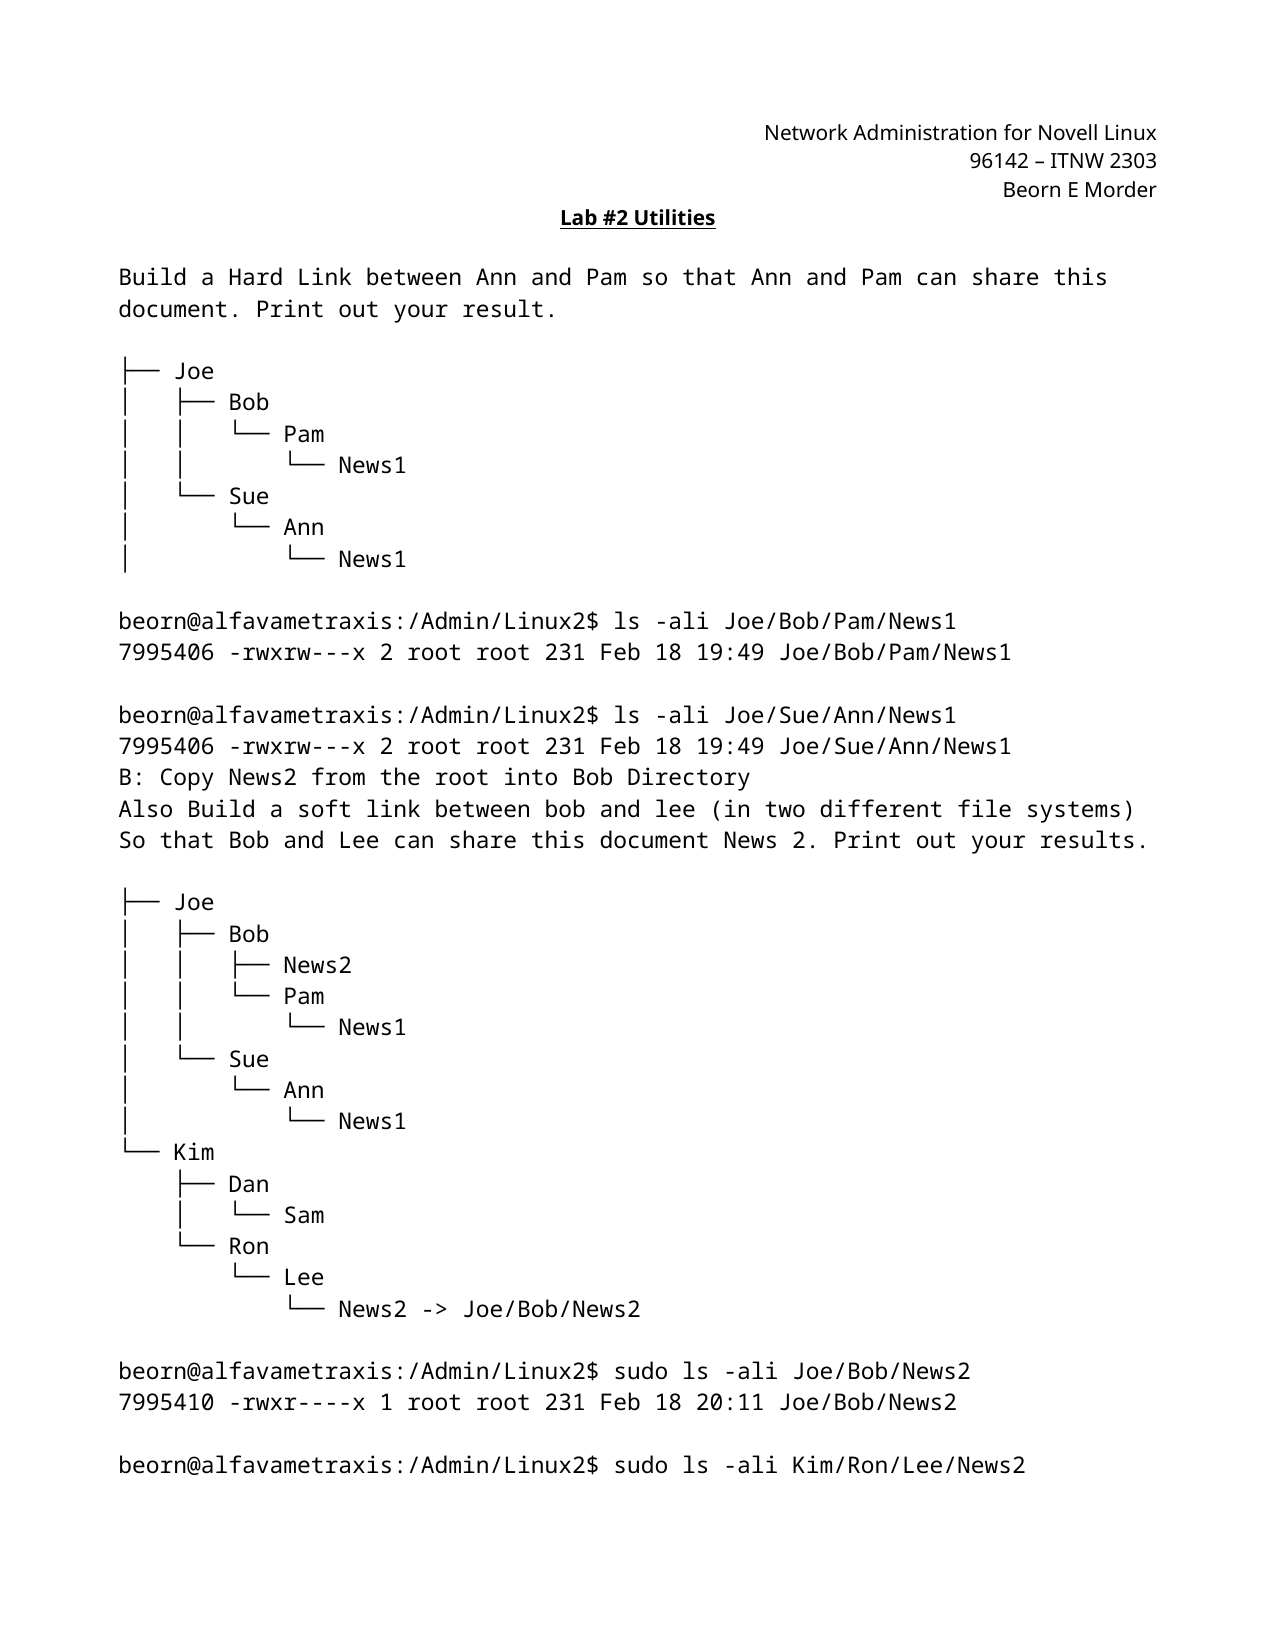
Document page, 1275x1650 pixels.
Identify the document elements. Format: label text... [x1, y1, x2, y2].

text 7995406 -rwxrw---x 2 root root 231 Feb 18 19:49 Joe/Sue/Ann/News1 [118, 730, 1157, 761]
text ├── Joe [118, 355, 1157, 386]
text │ └── News1 [118, 543, 1157, 574]
text ├── Joe [118, 886, 1157, 918]
text └── Lee [118, 1261, 1157, 1293]
text So that Bob and Lee can share this document News 2. Print out your results. [118, 824, 1157, 855]
text 7995410 -rwxr----x 1 root root 231 Feb 18 20:11 Joe/Bob/News2 [118, 1386, 1157, 1418]
text │ │ └── News1 [118, 449, 1157, 480]
text │ │ └── News1 [118, 1011, 1157, 1043]
text Build a Hard Link between Ann and Pam so that Ann and Pam can share this document. Print out your result. [118, 261, 1157, 324]
text beorn@alfavametraxis:/Admin/Linux2$ ls -ali Joe/Sue/Ann/News1 [118, 699, 1157, 730]
text B: Copy News2 from the root into Bob Directory [118, 761, 1157, 793]
text │ ├── Bob [118, 386, 1157, 418]
text │ └── Ann [118, 511, 1157, 543]
text 7995406 -rwxrw---x 2 root root 231 Feb 18 19:49 Joe/Bob/Pam/News1 [118, 636, 1157, 668]
text │ └── News1 [118, 1105, 1157, 1136]
text │ └── Sam [118, 1199, 1157, 1230]
text └── Ron [118, 1230, 1157, 1261]
text └── Kim [118, 1136, 1157, 1168]
text ├── Dan [118, 1168, 1157, 1199]
text │ ├── Bob [118, 918, 1157, 949]
text │ └── Sue [118, 480, 1157, 511]
text beorn@alfavametraxis:/Admin/Linux2$ sudo ls -ali Kim/Ron/Lee/News2 [118, 1449, 1157, 1480]
text │ │ └── Pam [118, 980, 1157, 1011]
text │ │ └── Pam [118, 418, 1157, 449]
text beorn@alfavametraxis:/Admin/Linux2$ ls -ali Joe/Bob/Pam/News1 [118, 605, 1157, 636]
text Also Build a soft link between bob and lee (in two different file systems) [118, 793, 1157, 824]
text │ │ ├── News2 [118, 949, 1157, 980]
text └── News2 -> Joe/Bob/News2 [118, 1293, 1157, 1324]
text beorn@alfavametraxis:/Admin/Linux2$ sudo ls -ali Joe/Bob/News2 [118, 1355, 1157, 1386]
text │ └── Ann [118, 1074, 1157, 1105]
text │ └── Sue [118, 1043, 1157, 1074]
